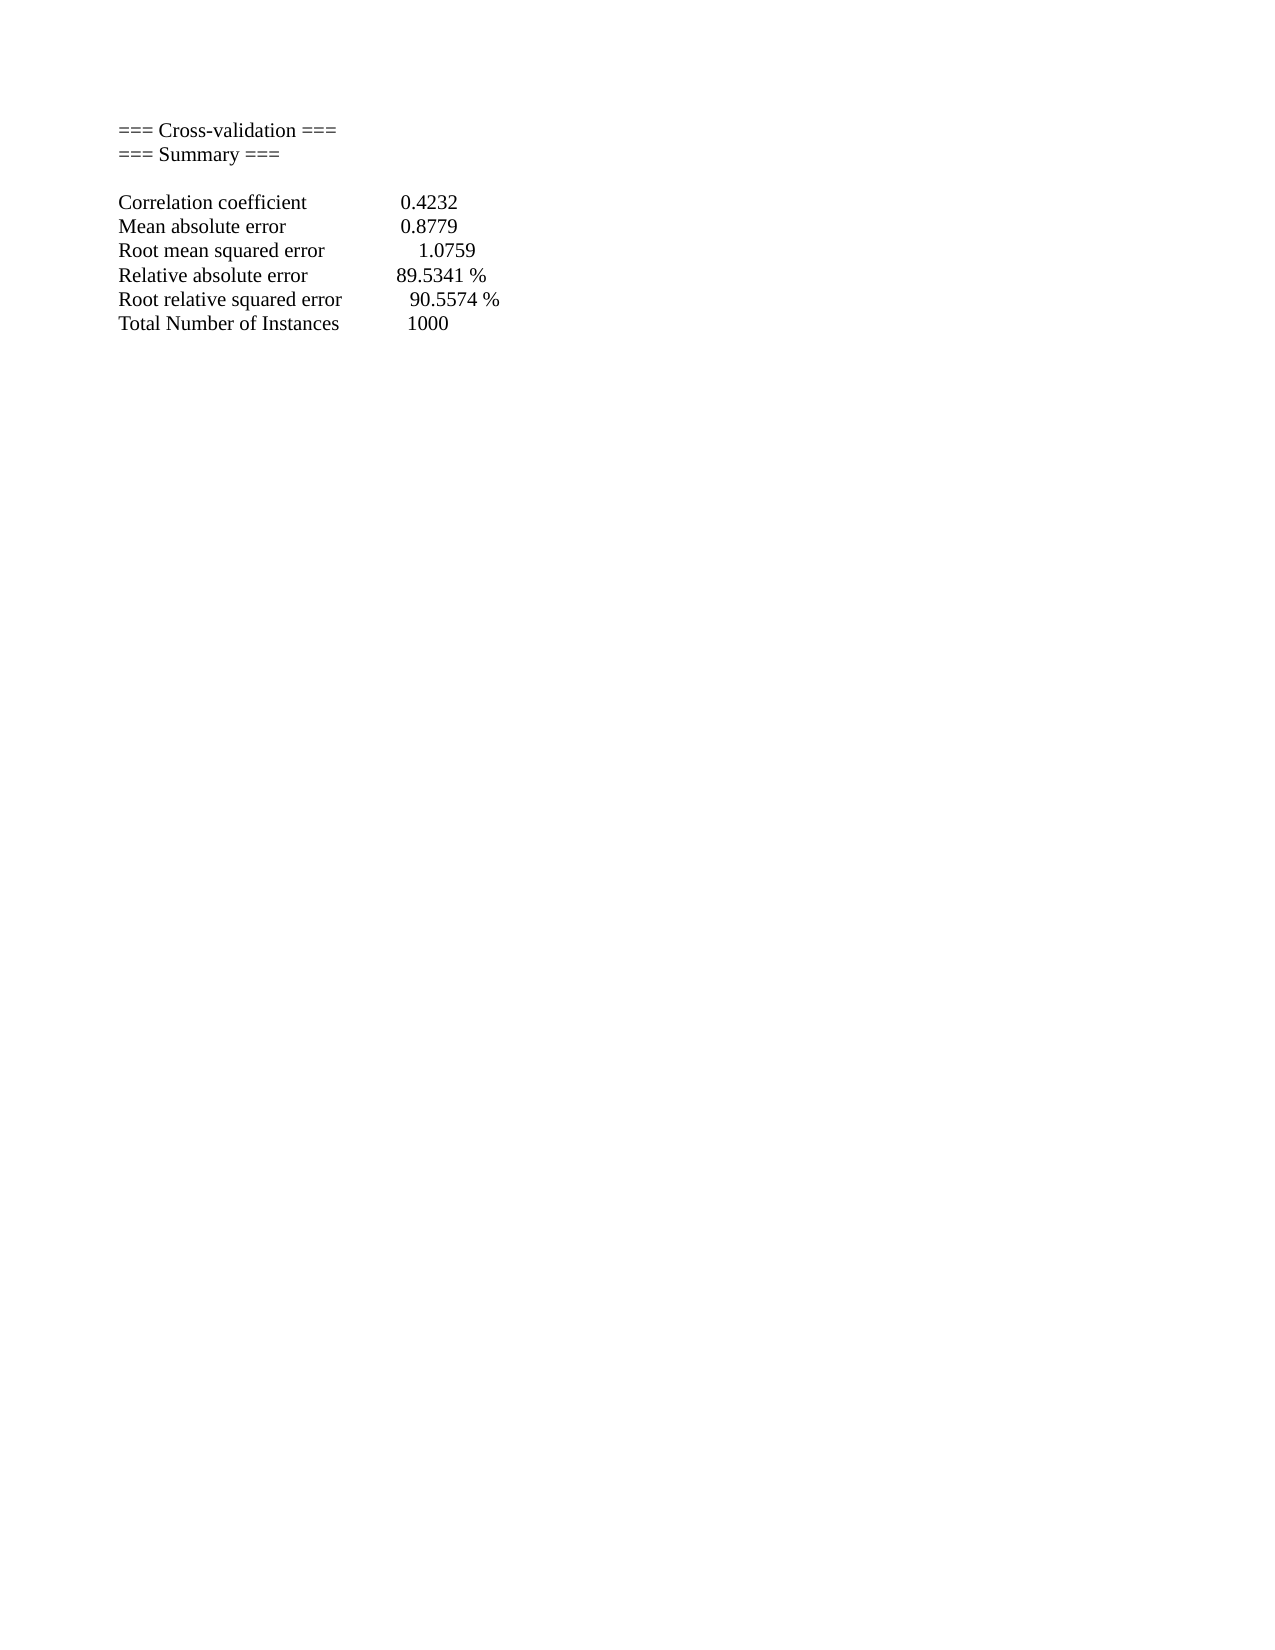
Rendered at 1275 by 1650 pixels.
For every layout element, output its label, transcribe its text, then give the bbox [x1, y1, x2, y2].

text Root mean squared error 1.0759 [118, 238, 1157, 262]
text Relative absolute error 89.5341 % [118, 262, 1157, 287]
text Correlation coefficient 0.4232 [118, 190, 1157, 214]
text === Cross-validation === [118, 118, 1157, 142]
text Mean absolute error 0.8779 [118, 214, 1157, 238]
text Total Number of Instances 1000 [118, 311, 1157, 335]
text === Summary === [118, 142, 1157, 166]
text Root relative squared error 90.5574 % [118, 287, 1157, 311]
